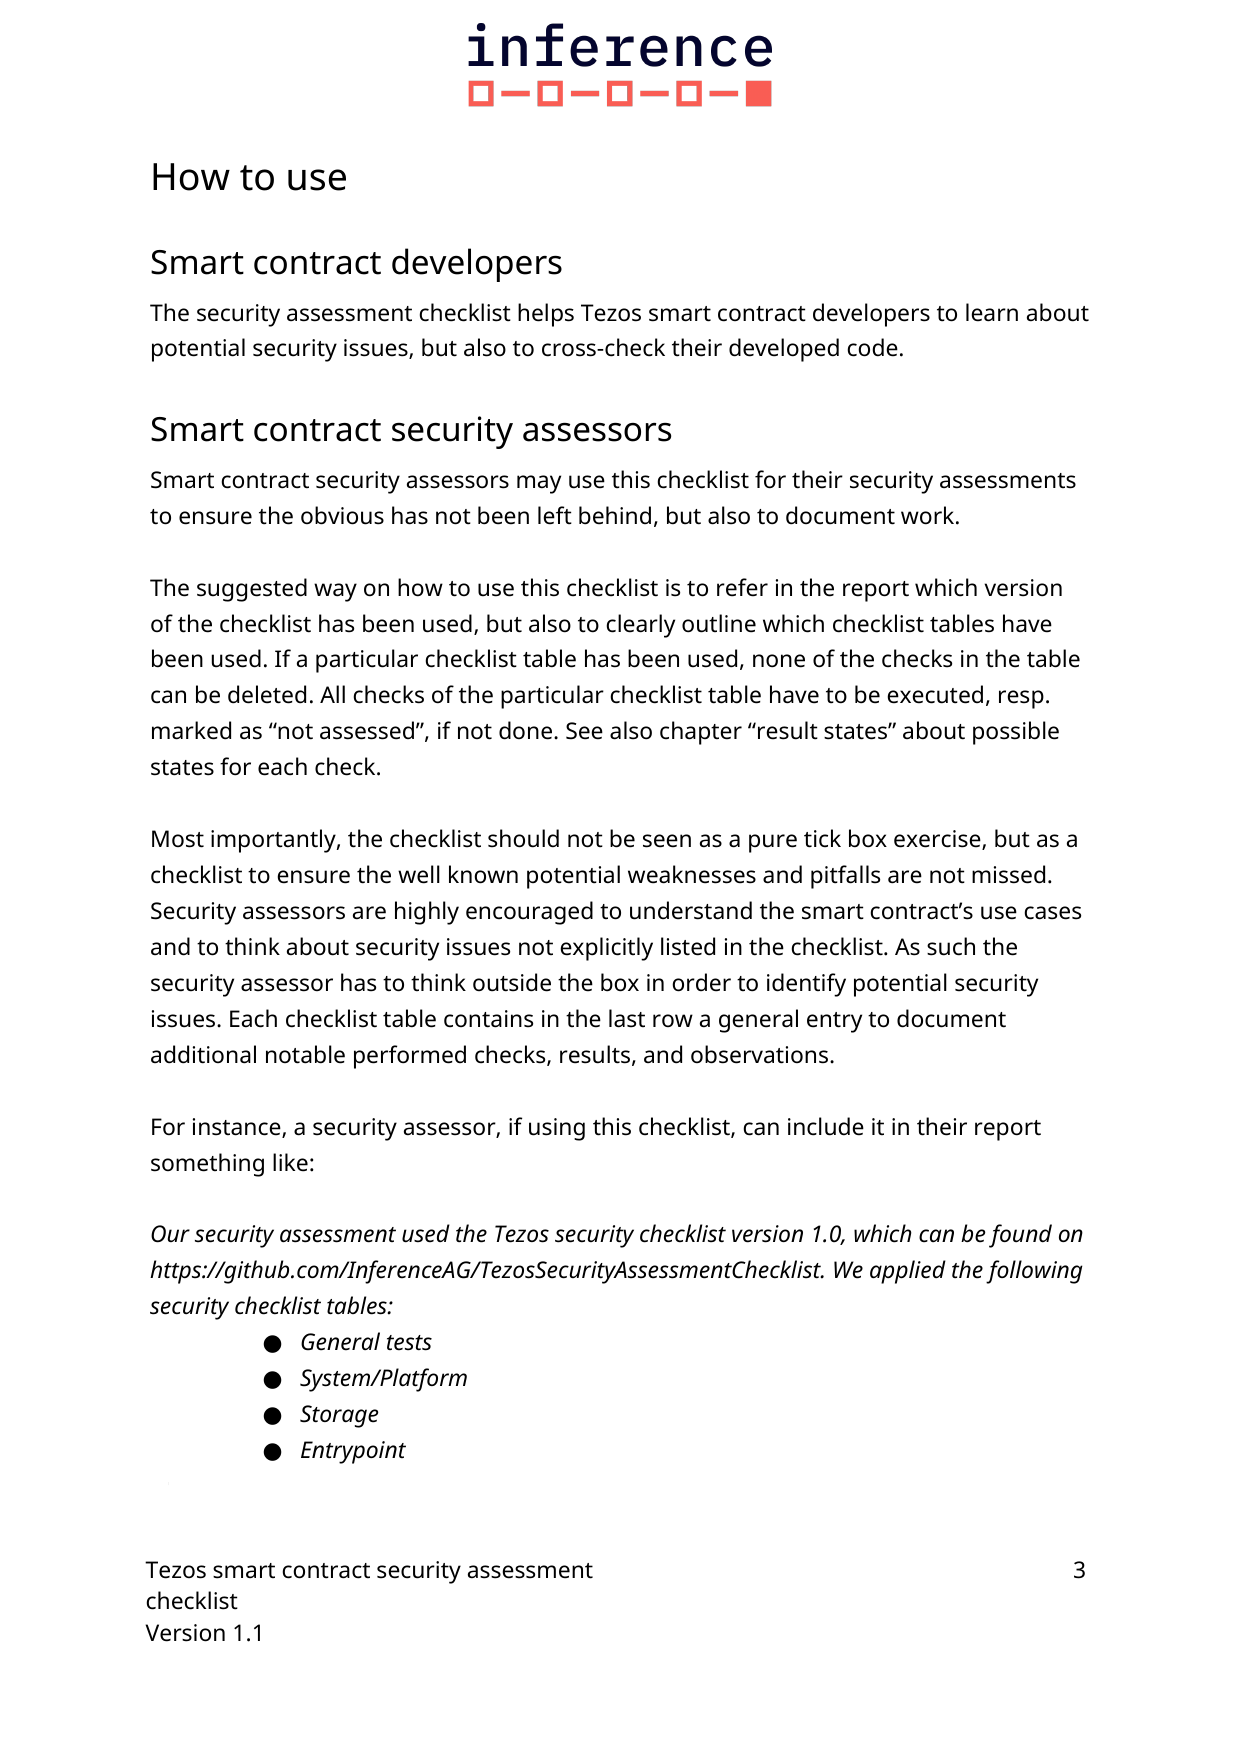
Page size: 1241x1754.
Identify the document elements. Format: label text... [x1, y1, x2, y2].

list General tests [262, 1326, 1090, 1357]
subtitle Smart contract developers [150, 238, 1090, 284]
subtitle How to use [150, 150, 1090, 201]
text The security assessment checklist helps Tezos smart contract developers to learn about potential security issues, but also to cross-check their developed code. [150, 296, 1090, 364]
text Most importantly, the checklist should not be seen as a pure tick box exercise, but as a checklist to ensure the well known potential weaknesses and pitfalls are not missed. Security assessors are highly encouraged to understand the smart contract’s use cases and to think about security issues not explicitly listed in the checklist. As such the security assessor has to think outside the box in order to identify potential security issues. Each checklist table contains in the last row a general entry to document additional notable performed checks, results, and observations. [150, 823, 1090, 1070]
list Storage [262, 1398, 1090, 1429]
text For instance, a security assessor, if using this checklist, can include it in their report something like: [150, 1111, 1090, 1178]
picture [468, 23, 772, 108]
text Smart contract security assessors may use this checklist for their security assessments to ensure the obvious has not been left behind, but also to document work. [150, 464, 1090, 531]
list System/Platform [262, 1362, 1090, 1393]
text The suggested way on how to use this checklist is to refer in the report which version of the checklist has been used, but also to clearly outline which checklist tables have been used. If a particular checklist table has been used, none of the checks in the table can be deleted. All checks of the particular checklist table have to be executed, resp. marked as “not assessed”, if not done. See also chapter “result states” about possible states for each check. [150, 572, 1090, 782]
list Entrypoint [262, 1434, 1090, 1465]
text Our security assessment used the Tezos security checklist version 1.0, which can be found on https://github.com/InferenceAG/TezosSecurityAssessmentChecklist. We applied the following security checklist tables: [150, 1218, 1090, 1322]
subtitle Smart contract security assessors [150, 406, 1090, 451]
